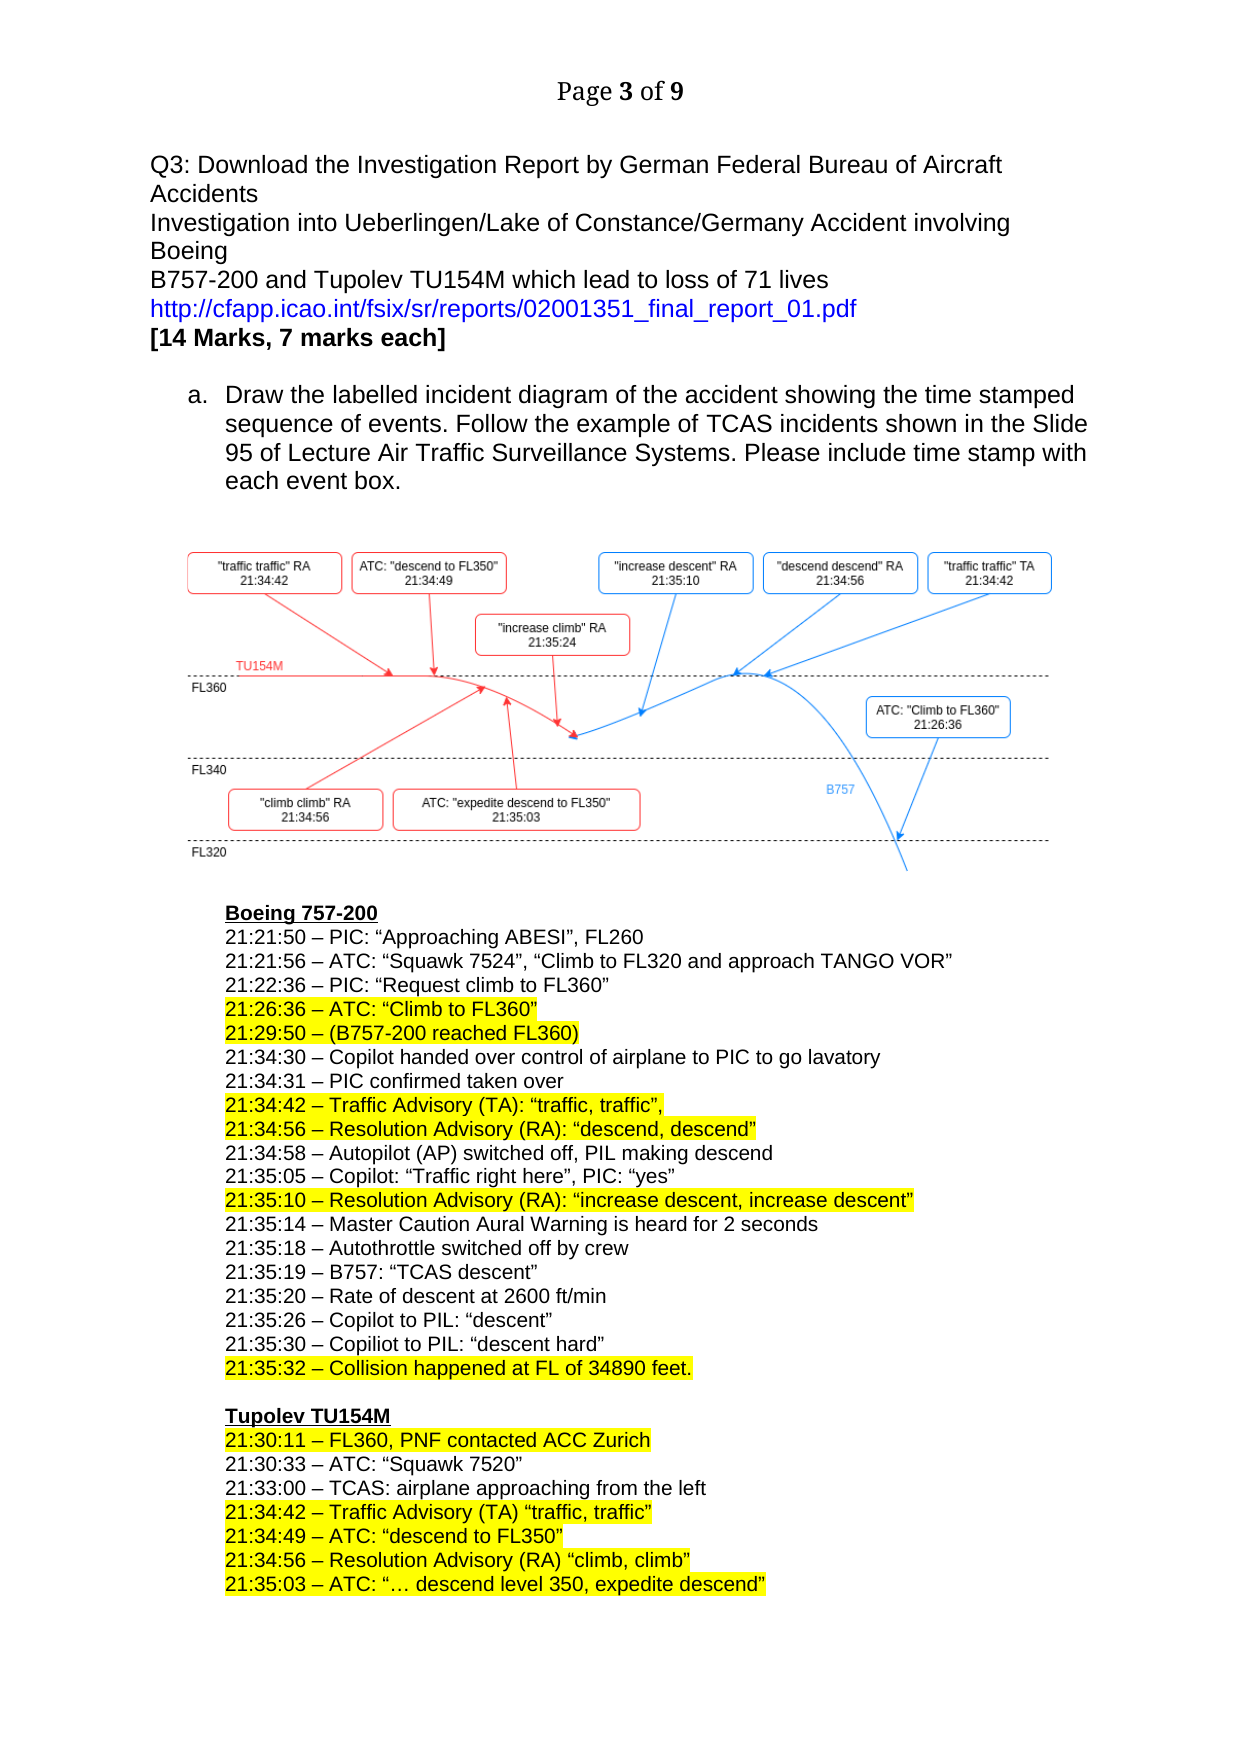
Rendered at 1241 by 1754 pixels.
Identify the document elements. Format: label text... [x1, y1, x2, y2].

text B757-200 and Tupolev TU154M which lead to loss of 71 lives [150, 265, 1090, 294]
text [14 Marks, 7 marks each] [150, 322, 1090, 351]
text Investigation into Ueberlingen/Lake of Constance/Germany Accident involving Boeing [150, 207, 1090, 265]
list 21:33:00 – TCAS: airplane approaching from the left [225, 1476, 1090, 1500]
list 21:35:20 – Rate of descent at 2600 ft/min [225, 1284, 1090, 1308]
list 21:34:42 – Traffic Advisory (TA) “traffic, traffic” [225, 1500, 1090, 1524]
list 21:22:36 – PIC: “Request climb to FL360” [225, 973, 1090, 997]
list 21:35:19 – B757: “TCAS descent” [225, 1260, 1090, 1284]
text http://cfapp.icao.int/fsix/sr/reports/02001351_final_report_01.pdf [150, 294, 1090, 322]
text Q3: Download the Investigation Report by German Federal Bureau of Aircraft Accidents [150, 150, 1090, 207]
list 21:35:14 – Master Caution Aural Warning is heard for 2 seconds [225, 1212, 1090, 1236]
list 21:35:32 – Collision happened at FL of 34890 feet. [225, 1356, 1090, 1380]
list 21:34:30 – Copilot handed over control of airplane to PIC to go lavatory [225, 1044, 1090, 1068]
list 21:35:18 – Autothrottle switched off by crew [225, 1236, 1090, 1260]
list 21:34:58 – Autopilot (AP) switched off, PIL making descend [225, 1140, 1090, 1164]
list 21:21:56 – ATC: “Squawk 7524”, “Climb to FL320 and approach TANGO VOR” [225, 949, 1090, 973]
picture [187, 552, 1053, 872]
list 21:34:31 – PIC confirmed taken over [225, 1068, 1090, 1092]
list 21:21:50 – PIC: “Approaching ABESI”, FL260 [225, 925, 1090, 949]
list Draw the labelled incident diagram of the accident showing the time stamped sequence of events. Follow the example of TCAS incidents shown in the Slide 95 of Lecture Air Traffic Surveillance Systems. Please include time stamp with each event box. [187, 380, 1090, 495]
list Tupolev TU154M [225, 1404, 1090, 1428]
list 21:34:42 – Traffic Advisory (TA): “traffic, traffic”, [225, 1092, 1090, 1116]
list 21:35:26 – Copilot to PIL: “descent” [225, 1308, 1090, 1332]
list 21:35:03 – ATC: “… descend level 350, expedite descend” [225, 1572, 1090, 1596]
list 21:30:11 – FL360, PNF contacted ACC Zurich [225, 1428, 1090, 1452]
list 21:35:05 – Copilot: “Traffic right here”, PIC: “yes” [225, 1164, 1090, 1188]
list 21:34:56 – Resolution Advisory (RA): “descend, descend” [225, 1116, 1090, 1140]
list 21:30:33 – ATC: “Squawk 7520” [225, 1452, 1090, 1476]
list 21:34:49 – ATC: “descend to FL350” [225, 1524, 1090, 1548]
list 21:35:30 – Copiliot to PIL: “descent hard” [225, 1332, 1090, 1356]
list Boeing 757-200 [225, 901, 1090, 925]
list 21:26:36 – ATC: “Climb to FL360” [225, 997, 1090, 1021]
list 21:29:50 – (B757-200 reached FL360) [225, 1021, 1090, 1044]
list 21:34:56 – Resolution Advisory (RA) “climb, climb” [225, 1548, 1090, 1572]
list 21:35:10 – Resolution Advisory (RA): “increase descent, increase descent” [225, 1188, 1090, 1212]
